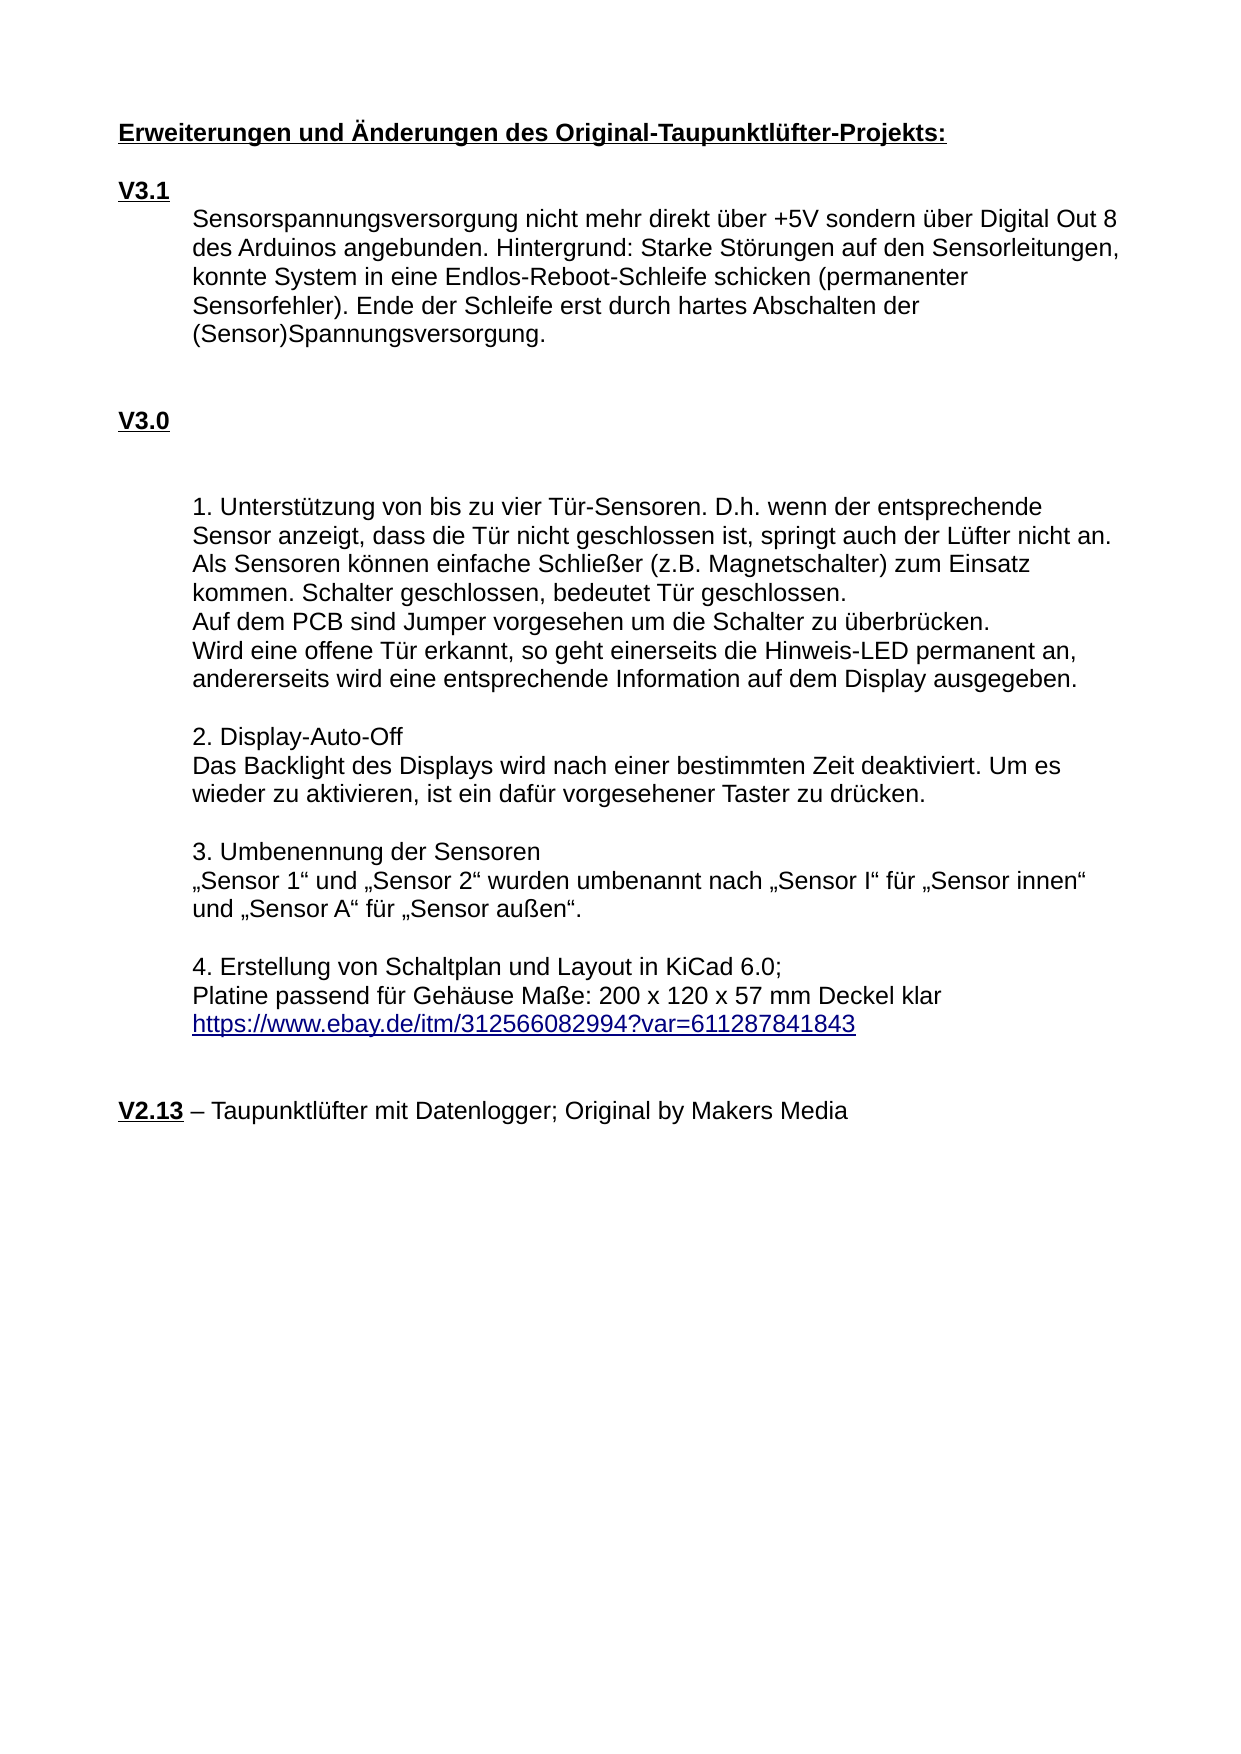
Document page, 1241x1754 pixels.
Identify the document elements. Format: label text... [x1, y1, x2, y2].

text 3. Umbenennung der Sensoren [192, 837, 1122, 866]
text Erweiterungen und Änderungen des Original-Taupunktlüfter-Projekts: [118, 118, 1122, 147]
text Sensorspannungsversorgung nicht mehr direkt über +5V sondern über Digital Out 8 des Arduinos angebunden. Hintergrund: Starke Störungen auf den Sensorleitungen, konnte System in eine Endlos-Reboot-Schleife schicken (permanenter Sensorfehler). Ende der Schleife erst durch hartes Abschalten der (Sensor)Spannungsversorgung. [192, 204, 1122, 348]
text V3.0 [118, 406, 1122, 434]
text Das Backlight des Displays wird nach einer bestimmten Zeit deaktiviert. Um es wieder zu aktivieren, ist ein dafür vorgesehener Taster zu drücken. [192, 751, 1122, 808]
text 4. Erstellung von Schaltplan und Layout in KiCad 6.0; Platine passend für Gehäuse Maße: 200 x 120 x 57 mm Deckel klar https://www.ebay.de/itm/312566082994?var=611287841843 [192, 952, 1122, 1038]
text Wird eine offene Tür erkannt, so geht einerseits die Hinweis-LED permanent an, andererseits wird eine entsprechende Information auf dem Display ausgegeben. [192, 636, 1122, 693]
text V2.13 – Taupunktlüfter mit Datenlogger; Original by Makers Media [118, 1096, 1122, 1124]
text „Sensor 1“ und „Sensor 2“ wurden umbenannt nach „Sensor I“ für „Sensor innen“ und „Sensor A“ für „Sensor außen“. [192, 866, 1122, 923]
text 2. Display-Auto-Off [192, 722, 1122, 751]
text 1. Unterstützung von bis zu vier Tür-Sensoren. D.h. wenn der entsprechende Sensor anzeigt, dass die Tür nicht geschlossen ist, springt auch der Lüfter nicht an. Als Sensoren können einfache Schließer (z.B. Magnetschalter) zum Einsatz kommen. Schalter geschlossen, bedeutet Tür geschlossen. Auf dem PCB sind Jumper vorgesehen um die Schalter zu überbrücken. [192, 492, 1122, 636]
text V3.1 [118, 176, 1122, 204]
